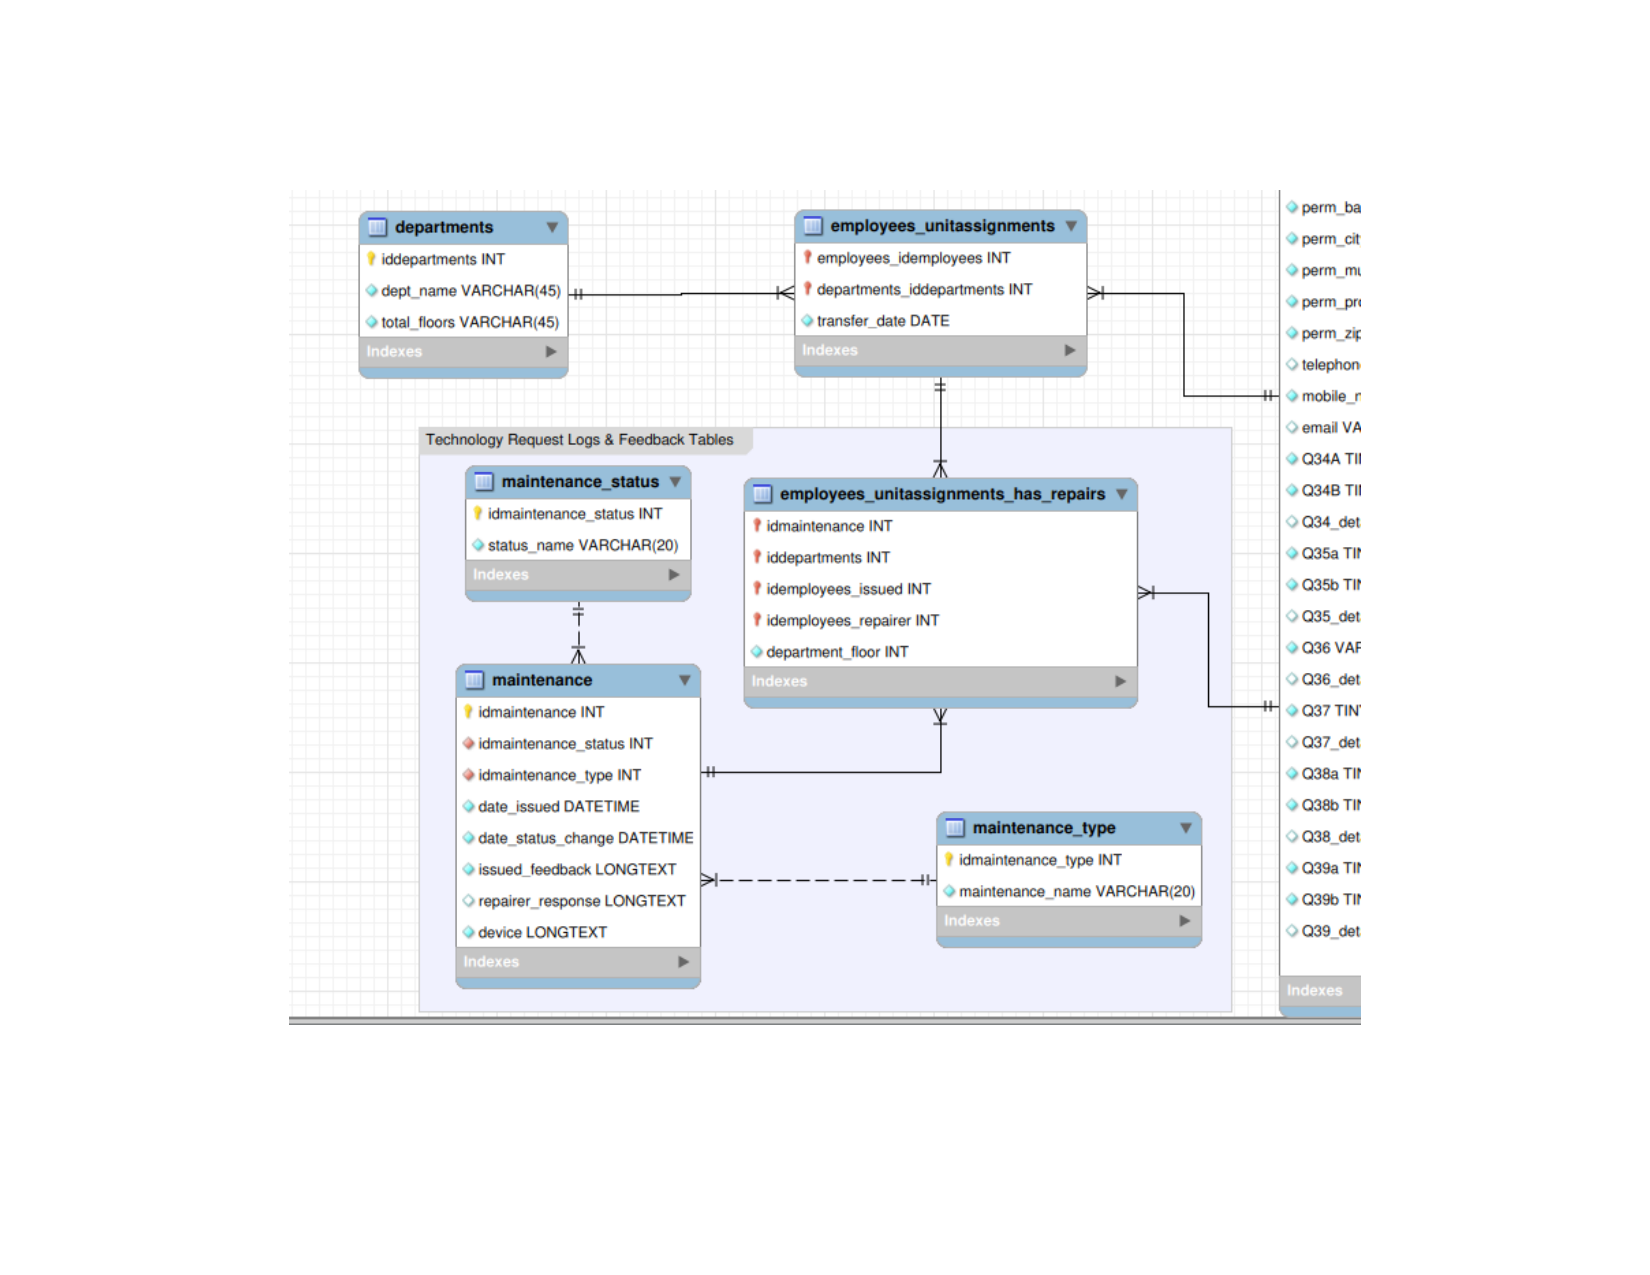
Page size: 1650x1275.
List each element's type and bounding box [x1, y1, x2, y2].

picture [289, 190, 1361, 1025]
